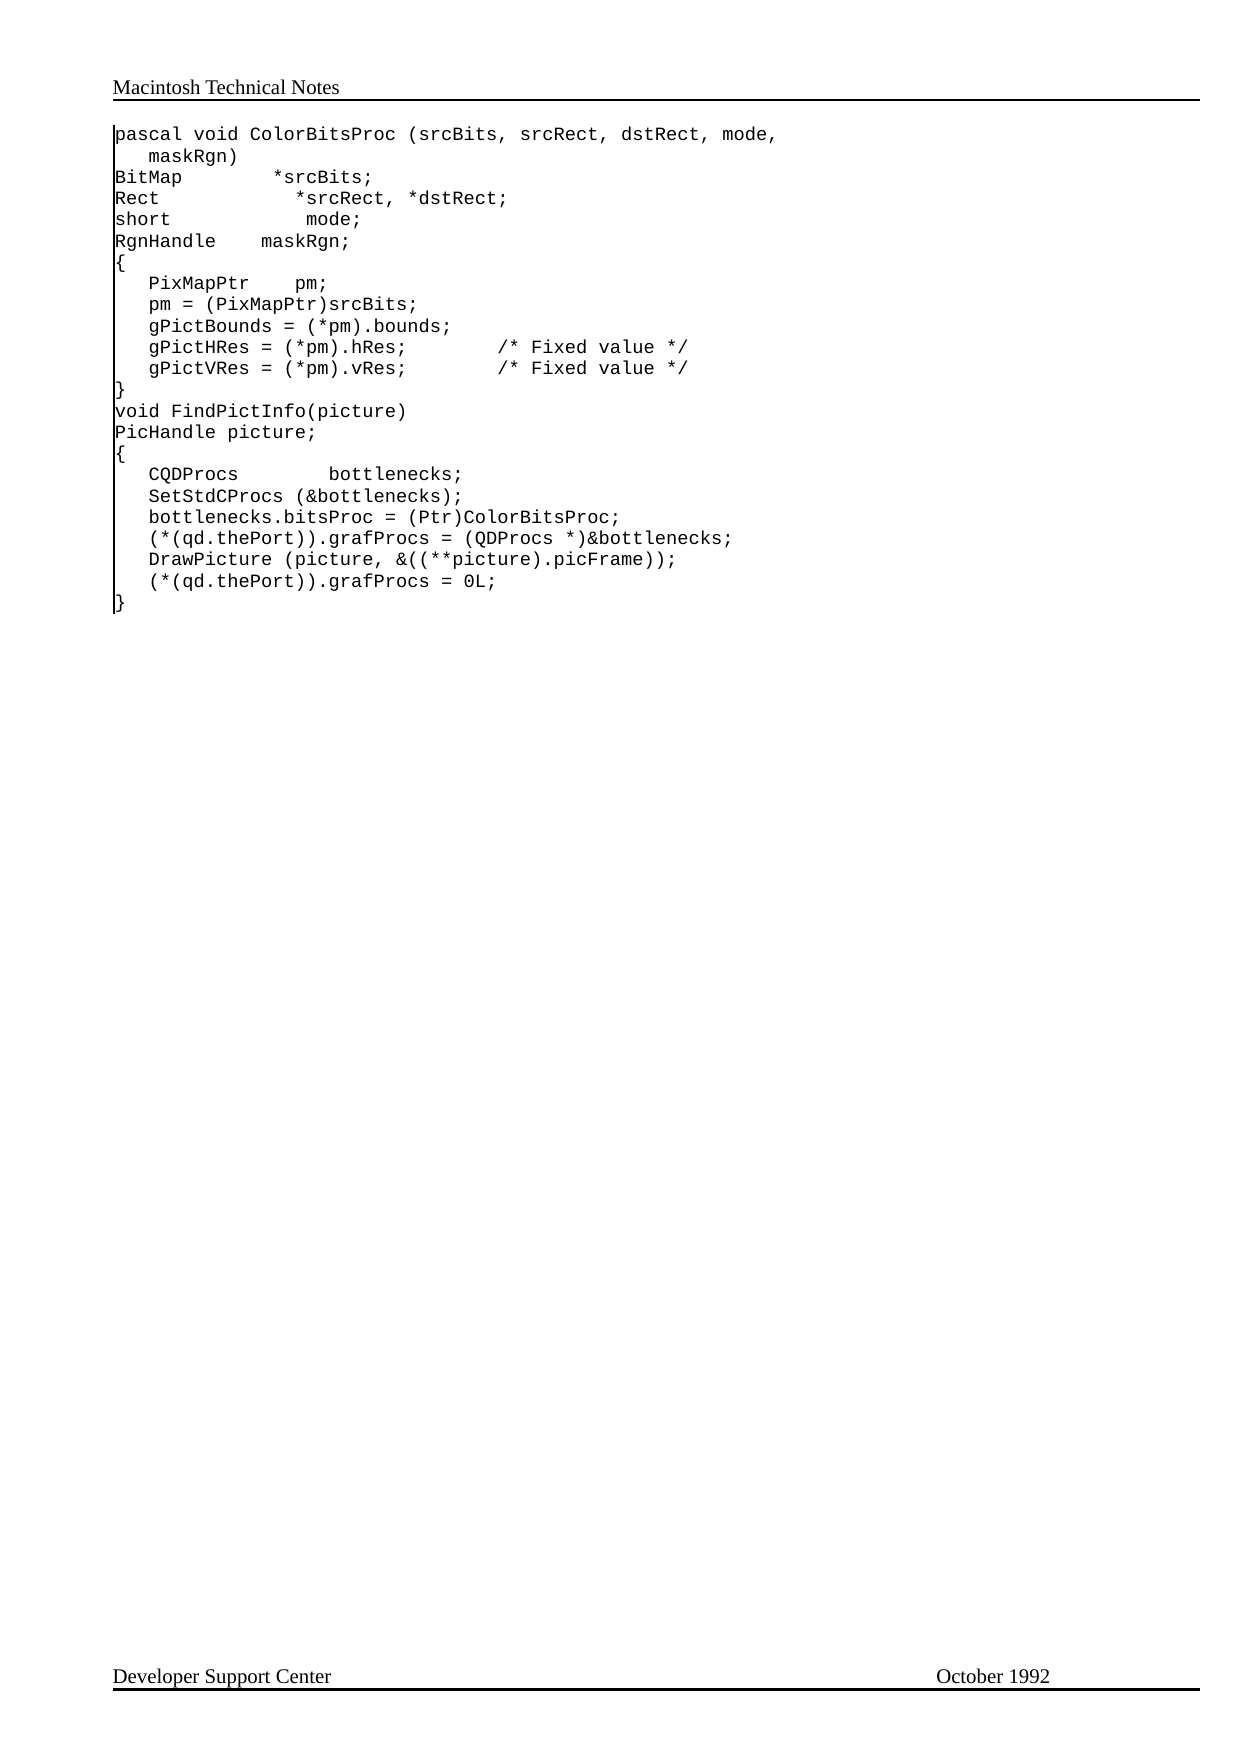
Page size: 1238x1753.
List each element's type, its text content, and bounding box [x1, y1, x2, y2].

text { [115, 444, 1144, 465]
text bottlenecks.bitsProc = (Ptr)ColorBitsProc; [115, 508, 1144, 529]
text short mode; [115, 210, 1144, 231]
text RgnHandle maskRgn; [115, 231, 1144, 253]
text } [115, 380, 1144, 401]
text gPictHRes = (*pm).hRes; /* Fixed value */ [115, 338, 1144, 359]
text BitMap *srcBits; [115, 168, 1144, 189]
text gPictVRes = (*pm).vRes; /* Fixed value */ [115, 359, 1144, 380]
text pascal void ColorBitsProc (srcBits, srcRect, dstRect, mode, [115, 125, 1144, 146]
text void FindPictInfo(picture) [115, 401, 1144, 423]
text SetStdCProcs (&bottlenecks); [115, 486, 1144, 508]
text (*(qd.thePort)).grafProcs = (QDProcs *)&bottlenecks; [115, 529, 1144, 550]
text PixMapPtr pm; [115, 274, 1144, 295]
text gPictBounds = (*pm).bounds; [115, 316, 1144, 338]
text Rect *srcRect, *dstRect; [115, 189, 1144, 210]
text CQDProcs bottlenecks; [115, 465, 1144, 486]
text PicHandle picture; [115, 423, 1144, 444]
text { [115, 253, 1144, 274]
text DrawPicture (picture, &((**picture).picFrame)); [115, 550, 1144, 571]
text pm = (PixMapPtr)srcBits; [115, 295, 1144, 316]
text (*(qd.thePort)).grafProcs = 0L; [115, 571, 1144, 593]
text maskRgn) [115, 146, 1144, 168]
text } [115, 593, 1144, 614]
